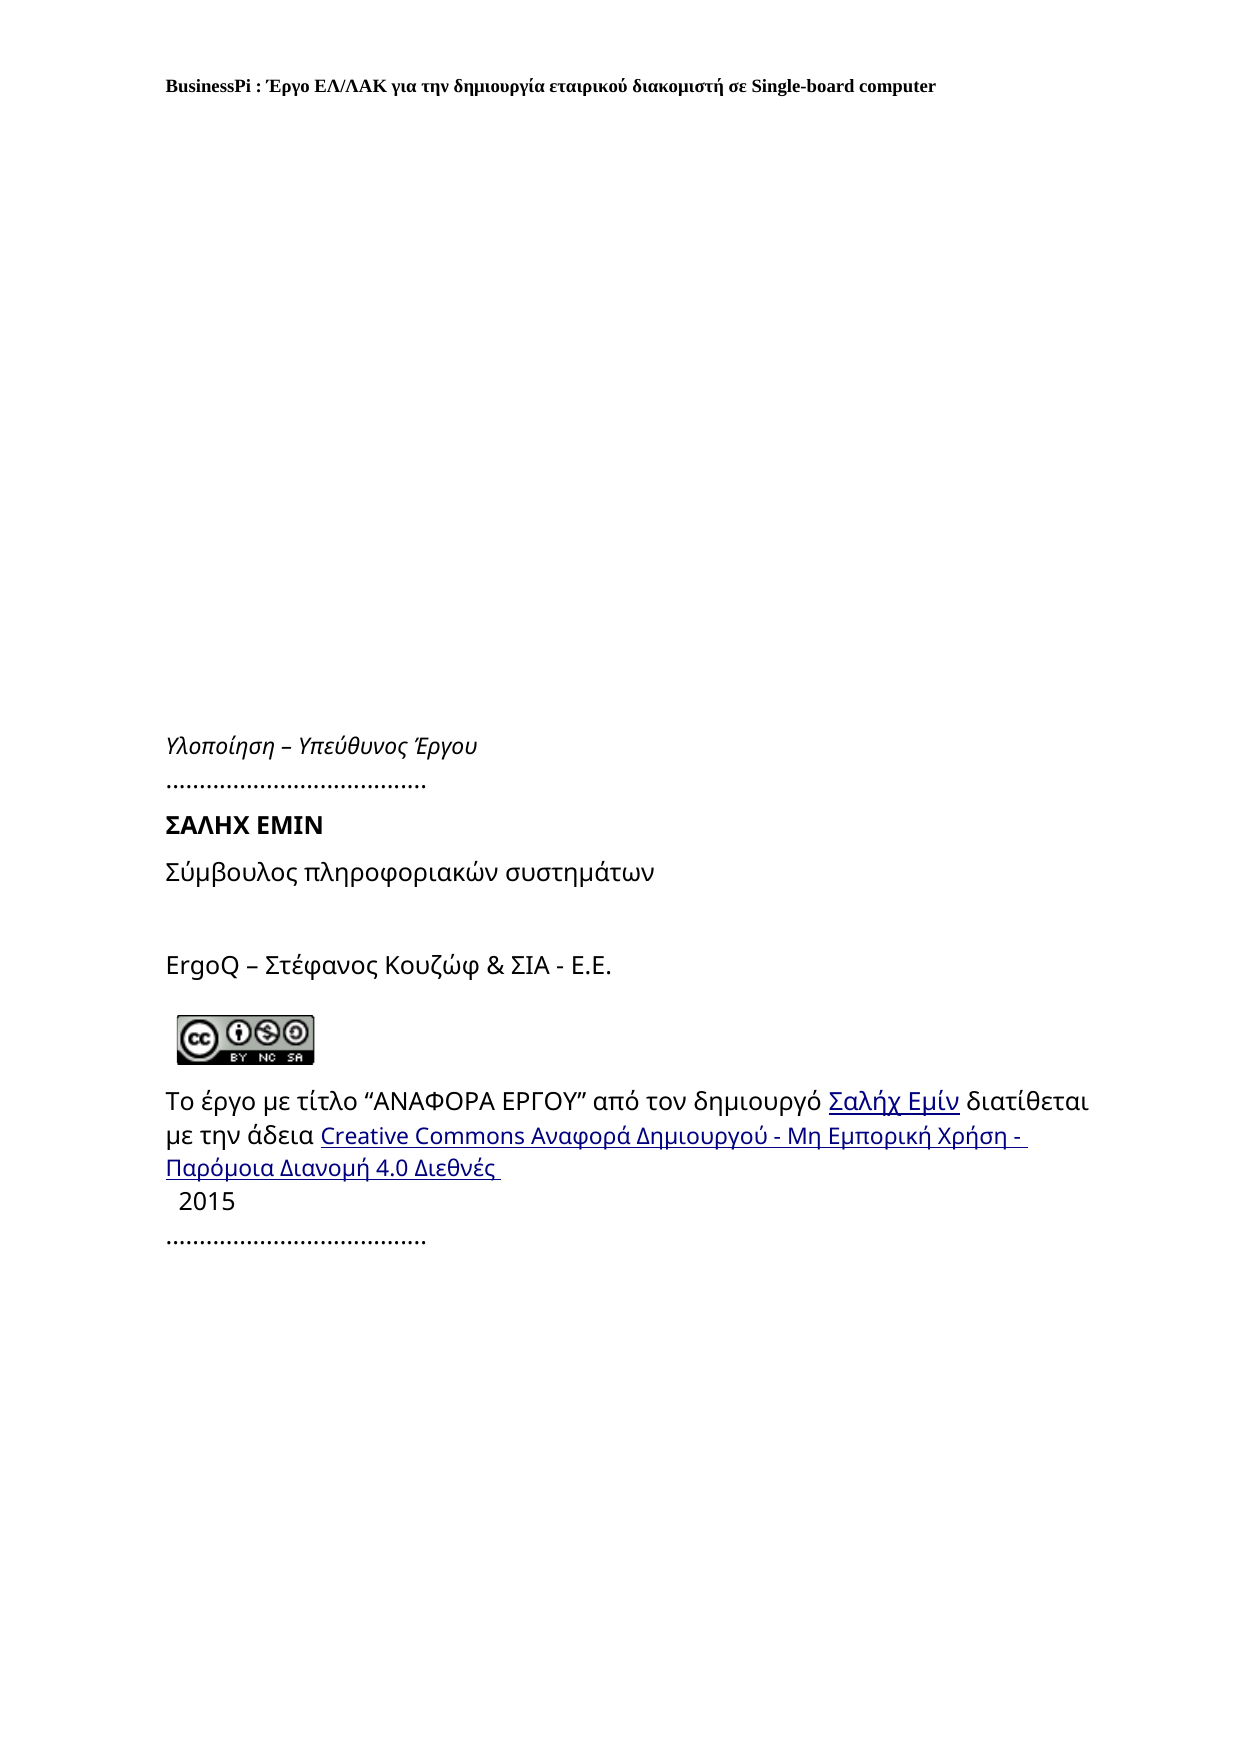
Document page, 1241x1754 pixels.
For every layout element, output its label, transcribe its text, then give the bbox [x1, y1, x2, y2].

text 2015 [165, 1183, 1092, 1217]
text ΣΑΛΗΧ ΕΜΙΝ [165, 808, 1092, 842]
text ....................................... [165, 1217, 1092, 1251]
picture [176, 1015, 315, 1065]
text ....................................... [165, 761, 1092, 796]
text Σύμβουλος πληροφοριακών συστημάτων [165, 854, 1092, 889]
text Υλοποίηση – Υπεύθυνος Έργου [165, 730, 1092, 761]
text ErgoQ – Στέφανος Κουζώφ & ΣΙΑ - Ε.Ε. [165, 948, 1092, 982]
text Το έργο με τίτλο “ΑΝΑΦΟΡΑ ΕΡΓΟΥ” από τον δημιουργό Σαλήχ Εμίν διατίθεται με την άδεια Creative Commons Αναφορά Δημιουργού - Μη Εμπορική Χρήση - Παρόμοια Διανομή 4.0 Διεθνές [165, 1084, 1092, 1183]
